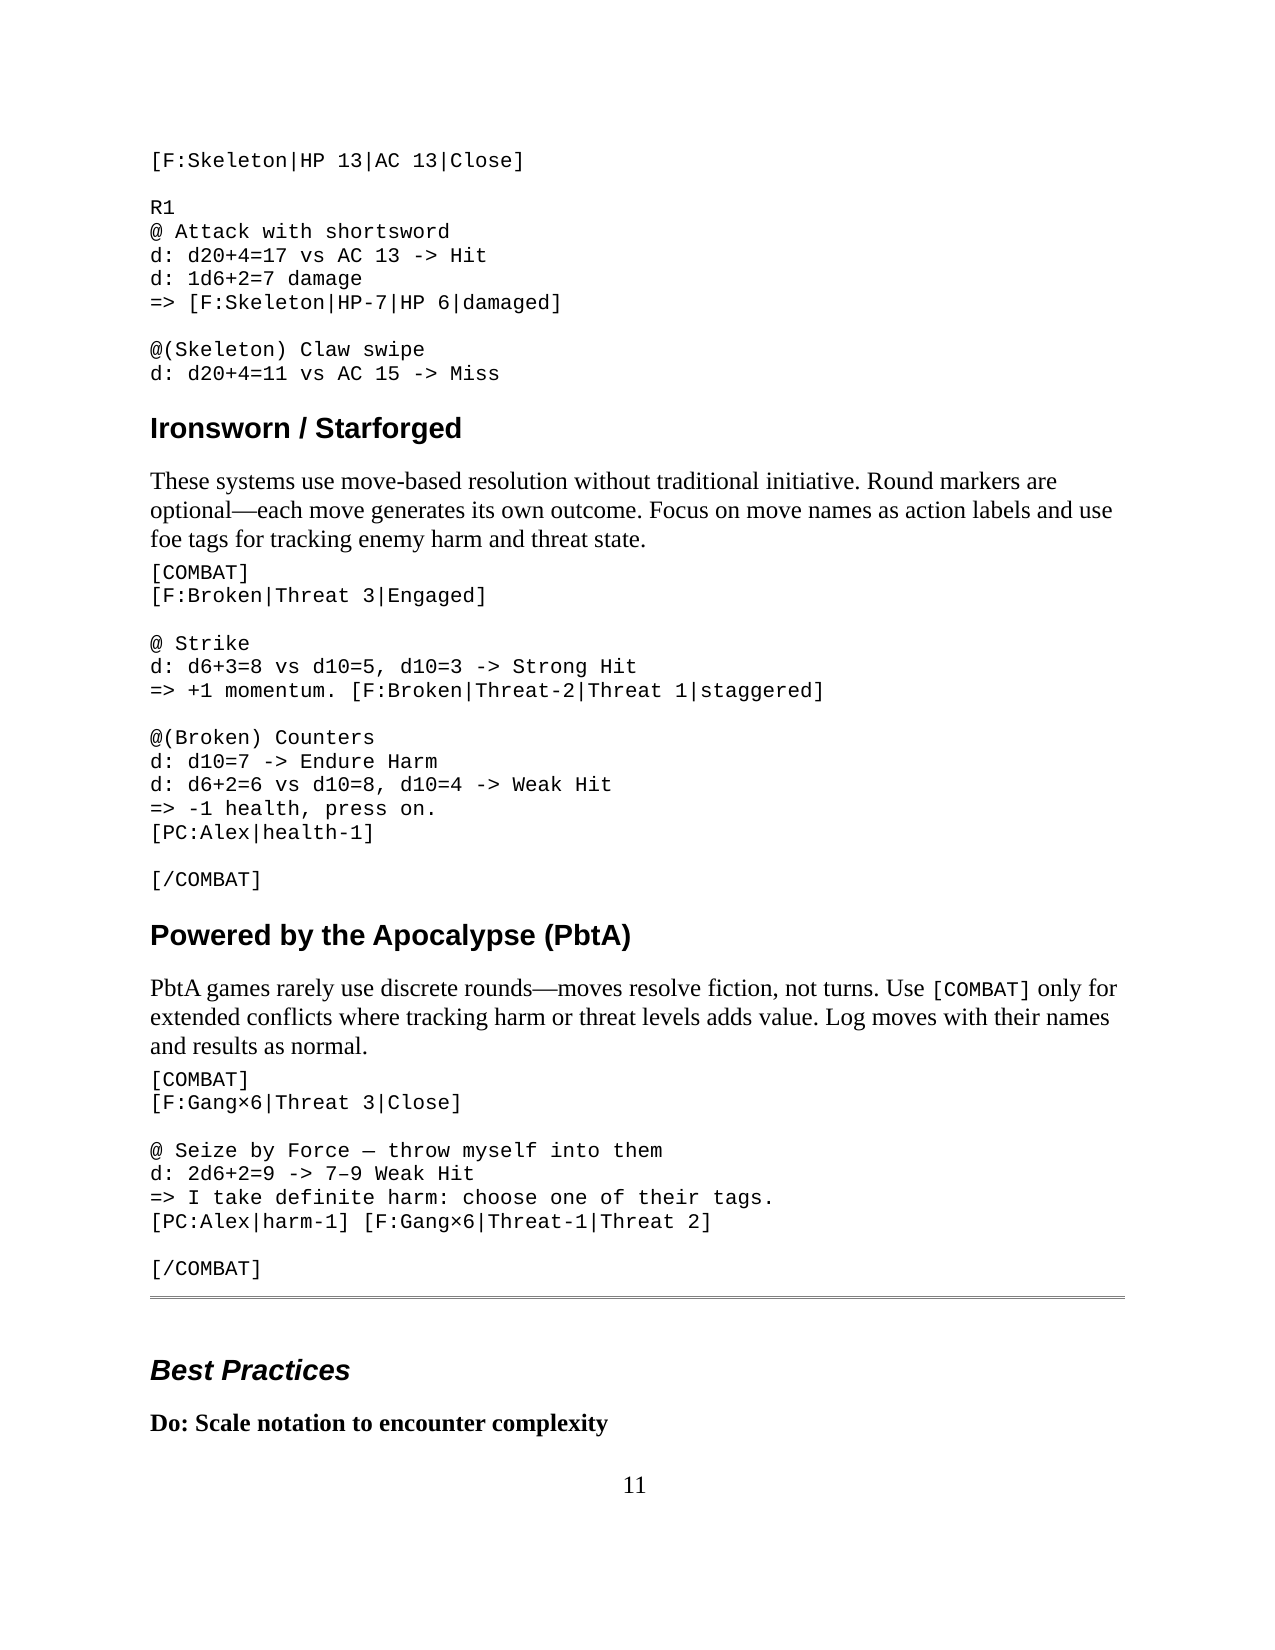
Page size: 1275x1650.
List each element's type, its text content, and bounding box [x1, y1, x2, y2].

text R1 [150, 197, 1125, 221]
text => +1 momentum. [F:Broken|Threat-2|Threat 1|staggered] [150, 680, 1125, 703]
text [F:Gang×6|Threat 3|Close] [150, 1092, 1125, 1116]
text [/COMBAT] [150, 869, 1125, 893]
text @(Broken) Counters [150, 727, 1125, 751]
text Do: Scale notation to encounter complexity [150, 1408, 1125, 1436]
subtitle Best Practices [150, 1353, 1125, 1386]
text @ Attack with shortsword [150, 221, 1125, 244]
text @(Skeleton) Claw swipe [150, 339, 1125, 363]
text @ Seize by Force — throw myself into them [150, 1140, 1125, 1163]
text [COMBAT] [150, 1069, 1125, 1092]
text [PC:Alex|harm-1] [F:Gang×6|Threat-1|Threat 2] [150, 1211, 1125, 1234]
text [COMBAT] [150, 562, 1125, 585]
text [/COMBAT] [150, 1258, 1125, 1282]
text => I take definite harm: choose one of their tags. [150, 1187, 1125, 1211]
text d: d6+2=6 vs d10=8, d10=4 -> Weak Hit [150, 774, 1125, 798]
text d: d20+4=17 vs AC 13 -> Hit [150, 244, 1125, 268]
subtitle Powered by the Apocalypse (PbtA) [150, 918, 1125, 951]
text PbtA games rarely use discrete rounds—moves resolve fiction, not turns. Use [COMBAT] only for extended conflicts where tracking harm or threat levels adds value. Log moves with their names and results as normal. [150, 973, 1125, 1060]
text [F:Broken|Threat 3|Engaged] [150, 585, 1125, 609]
text d: d10=7 -> Endure Harm [150, 751, 1125, 774]
text => [F:Skeleton|HP-7|HP 6|damaged] [150, 292, 1125, 316]
text These systems use move-based resolution without traditional initiative. Round markers are optional—each move generates its own outcome. Focus on move names as action labels and use foe tags for tracking enemy harm and threat state. [150, 466, 1125, 553]
text => -1 health, press on. [150, 798, 1125, 822]
text d: d6+3=8 vs d10=5, d10=3 -> Strong Hit [150, 656, 1125, 680]
text d: d20+4=11 vs AC 15 -> Miss [150, 363, 1125, 386]
text d: 1d6+2=7 damage [150, 268, 1125, 292]
text [F:Skeleton|HP 13|AC 13|Close] [150, 150, 1125, 174]
text d: 2d6+2=9 -> 7–9 Weak Hit [150, 1163, 1125, 1187]
text @ Strike [150, 633, 1125, 656]
subtitle Ironsworn / Starforged [150, 411, 1125, 445]
text [PC:Alex|health-1] [150, 822, 1125, 845]
